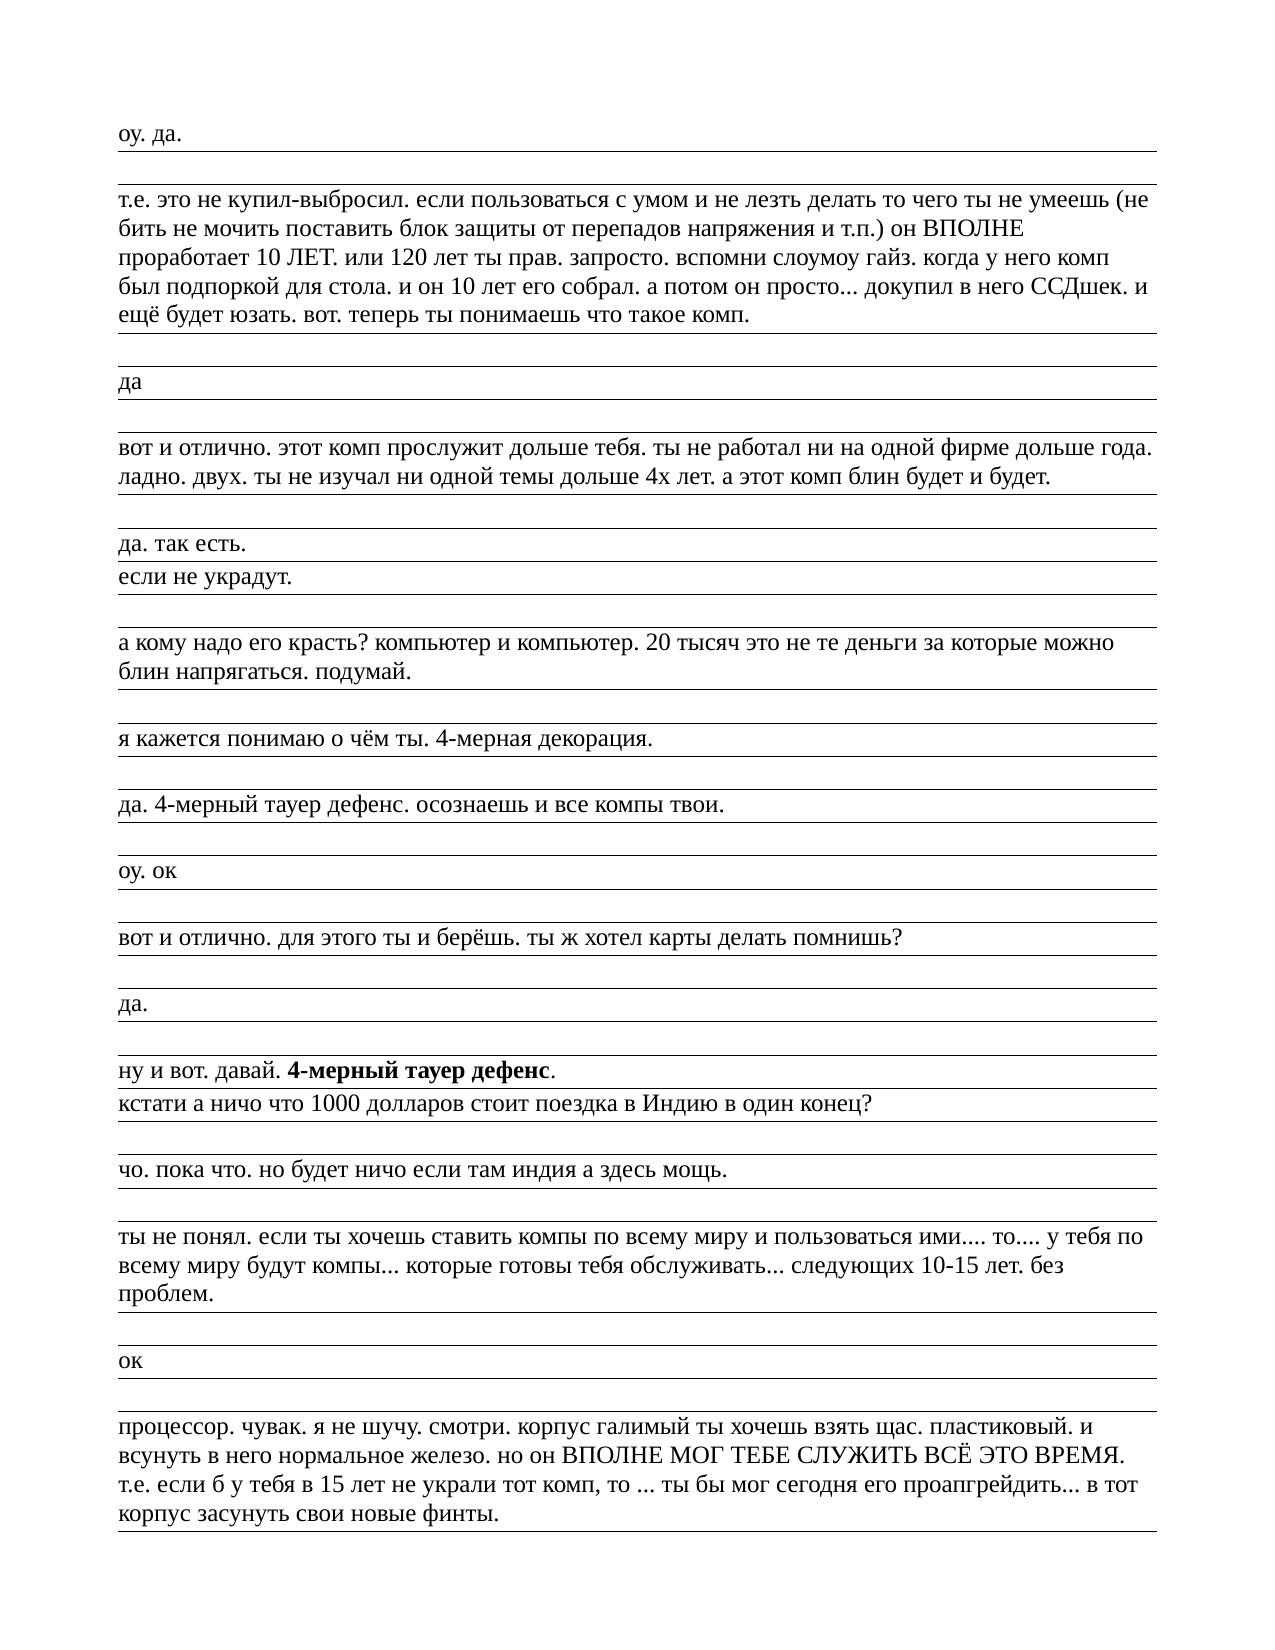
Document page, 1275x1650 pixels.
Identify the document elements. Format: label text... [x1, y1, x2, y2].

text да [118, 367, 1157, 399]
text оу. да. [118, 118, 1157, 151]
text вот и отлично. для этого ты и берёшь. ты ж хотел карты делать помнишь? [118, 923, 1157, 955]
text т.е. это не купил-выбросил. если пользоваться с умом и не лезть делать то чего ты не умеешь (не бить не мочить поставить блок защиты от перепадов напряжения и т.п.) он ВПОЛНЕ проработает 10 ЛЕТ. или 120 лет ты прав. запросто. вспомни слоумоу гайз. когда у него комп был подпоркой для стола. и он 10 лет его собрал. а потом он просто... докупил в него ССДшек. и ещё будет юзать. вот. теперь ты понимаешь что такое комп. [118, 185, 1157, 333]
text я кажется понимаю о чём ты. 4-мерная декорация. [118, 724, 1157, 756]
text ну и вот. давай. 4-мерный тауер дефенс. [118, 1056, 1157, 1088]
text чо. пока что. но будет ничо если там индия а здесь мощь. [118, 1155, 1157, 1188]
text ок [118, 1346, 1157, 1378]
text да. так есть. [118, 529, 1157, 561]
text да. 4-мерный тауер дефенс. осознаешь и все компы твои. [118, 790, 1157, 822]
text ты не понял. если ты хочешь ставить компы по всему миру и пользоваться ими.... то.... у тебя по всему миру будут компы... которые готовы тебя обслуживать... следующих 10-15 лет. без проблем. [118, 1222, 1157, 1312]
text оу. ок [118, 856, 1157, 889]
text вот и отлично. этот комп прослужит дольше тебя. ты не работал ни на одной фирме дольше года. ладно. двух. ты не изучал ни одной темы дольше 4х лет. а этот комп блин будет и будет. [118, 433, 1157, 494]
text кстати а ничо что 1000 долларов стоит поездка в Индию в один конец? [118, 1089, 1157, 1121]
text если не украдут. [118, 562, 1157, 594]
text процессор. чувак. я не шучу. смотри. корпус галимый ты хочешь взять щас. пластиковый. и всунуть в него нормальное железо. но он ВПОЛНЕ МОГ ТЕБЕ СЛУЖИТЬ ВСЁ ЭТО ВРЕМЯ. т.е. если б у тебя в 15 лет не украли тот комп, то ... ты бы мог сегодня его проапгрейдить... в тот корпус засунуть свои новые финты. [118, 1412, 1157, 1531]
text а кому надо его красть? компьютер и компьютер. 20 тысяч это не те деньги за которые можно блин напрягаться. подумай. [118, 628, 1157, 689]
text да. [118, 989, 1157, 1021]
